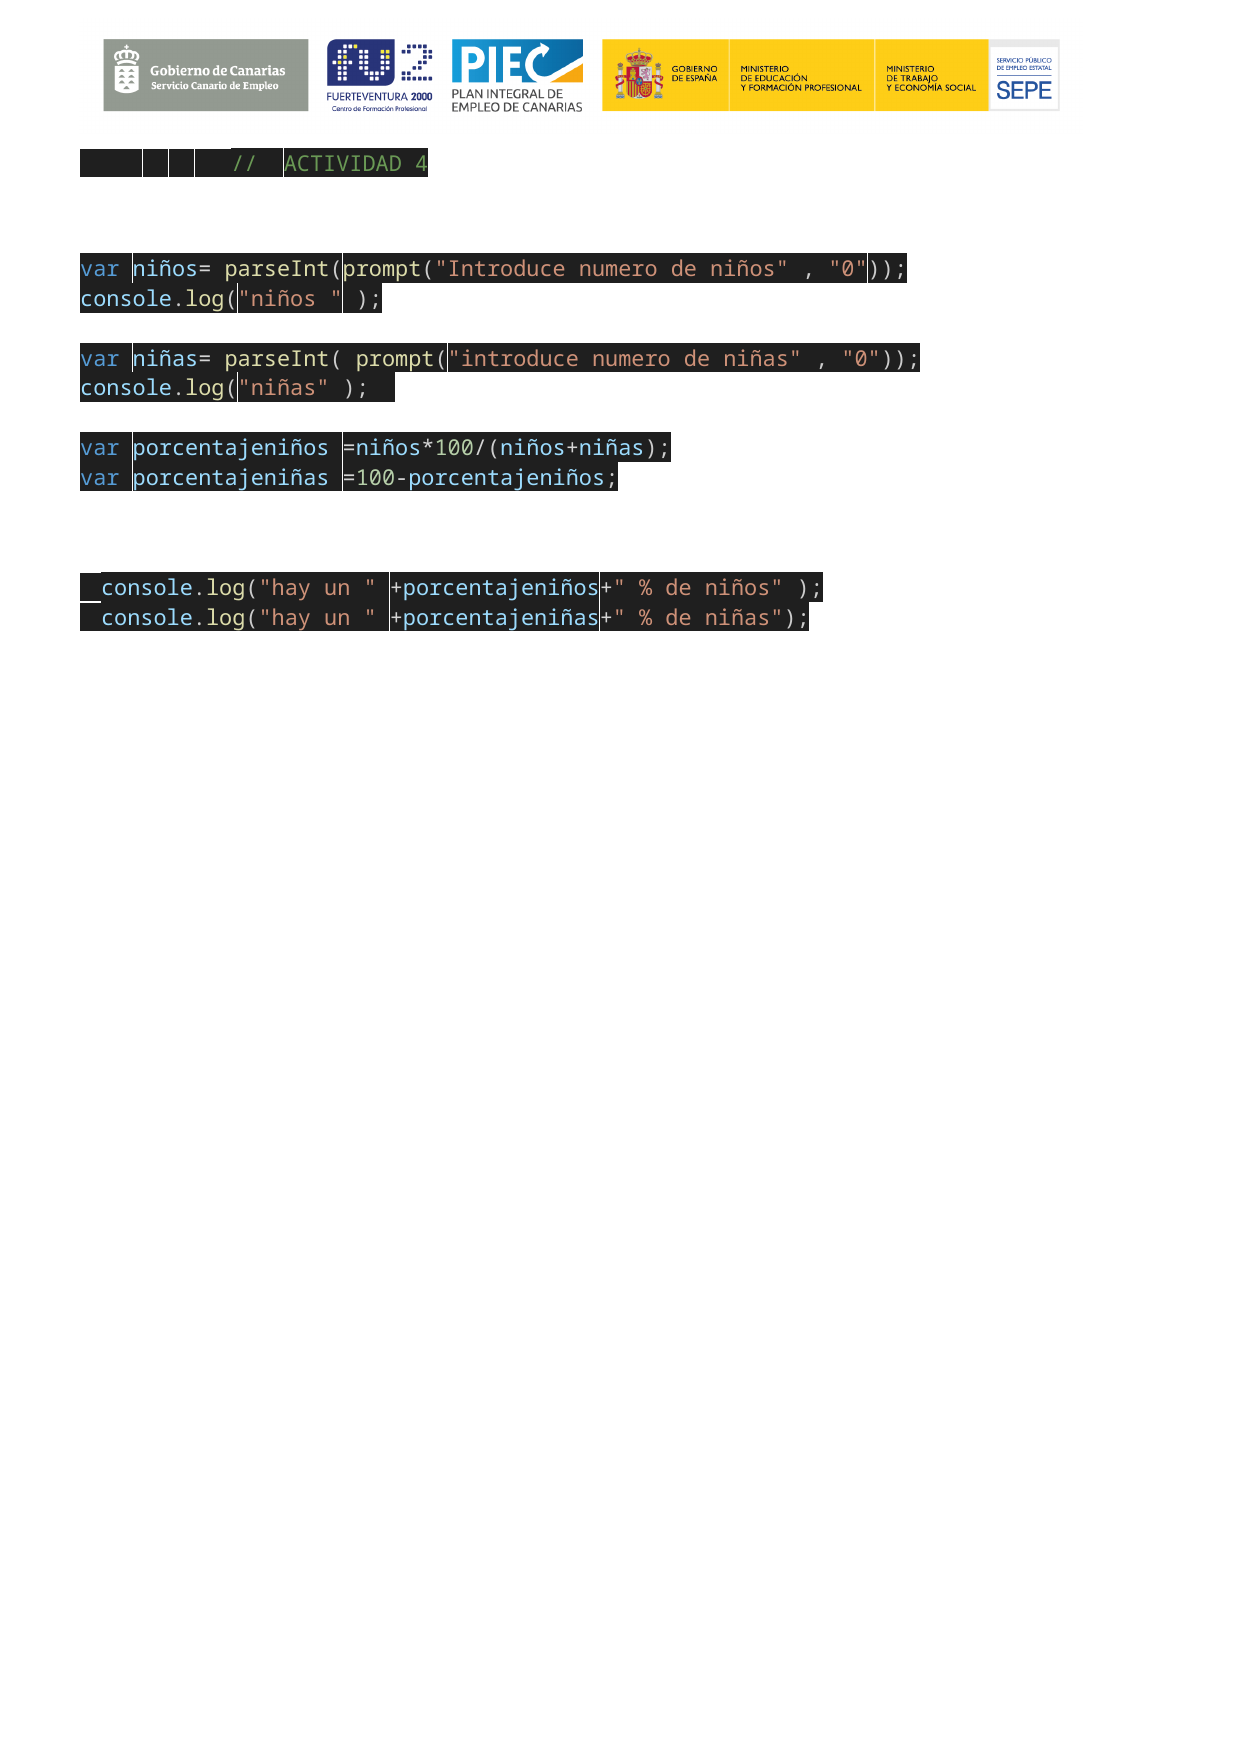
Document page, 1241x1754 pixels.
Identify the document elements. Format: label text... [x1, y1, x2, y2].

text var porcentajeniños =niños*100/(niños+niñas); [80, 432, 1211, 462]
text // ACTIVIDAD 4 [80, 148, 1211, 177]
text console.log("hay un " +porcentajeniños+" % de niños" ); [80, 572, 1211, 602]
text console.log("niños " ); [80, 283, 1211, 313]
text var niñas= parseInt( prompt("introduce numero de niñas" , "0")); [80, 342, 1211, 372]
picture [79, 18, 1084, 134]
text console.log("niñas" ); [80, 372, 1211, 402]
text var porcentajeniñas =100-porcentajeniños; [80, 462, 1211, 491]
text console.log("hay un " +porcentajeniñas+" % de niñas"); [80, 602, 1211, 631]
text var niños= parseInt(prompt("Introduce numero de niños" , "0")); [80, 253, 1211, 283]
